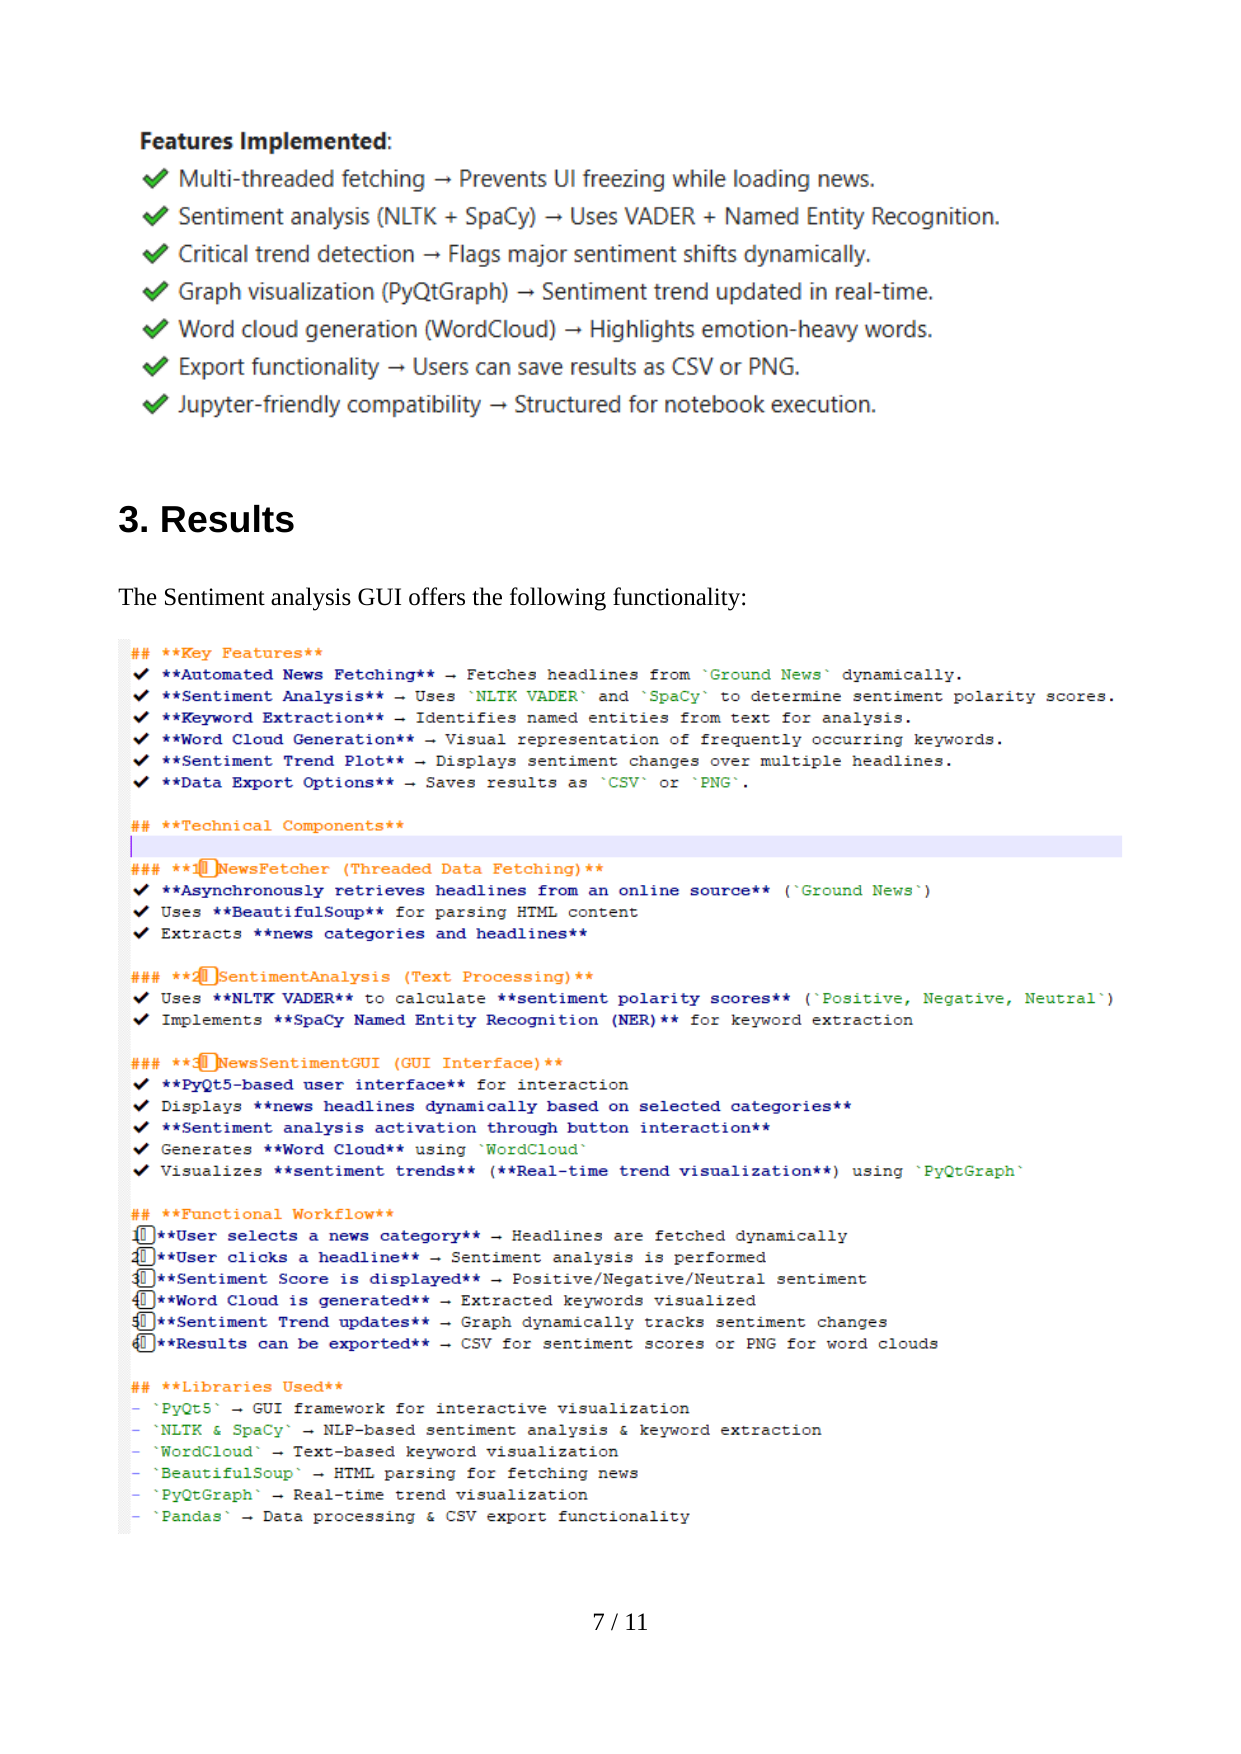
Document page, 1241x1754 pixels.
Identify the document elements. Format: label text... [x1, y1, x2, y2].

text The Sentiment analysis GUI offers the following functionality: [118, 582, 1122, 611]
picture [132, 126, 1034, 444]
picture [118, 639, 1123, 1534]
subtitle 3. Results [118, 497, 1122, 541]
